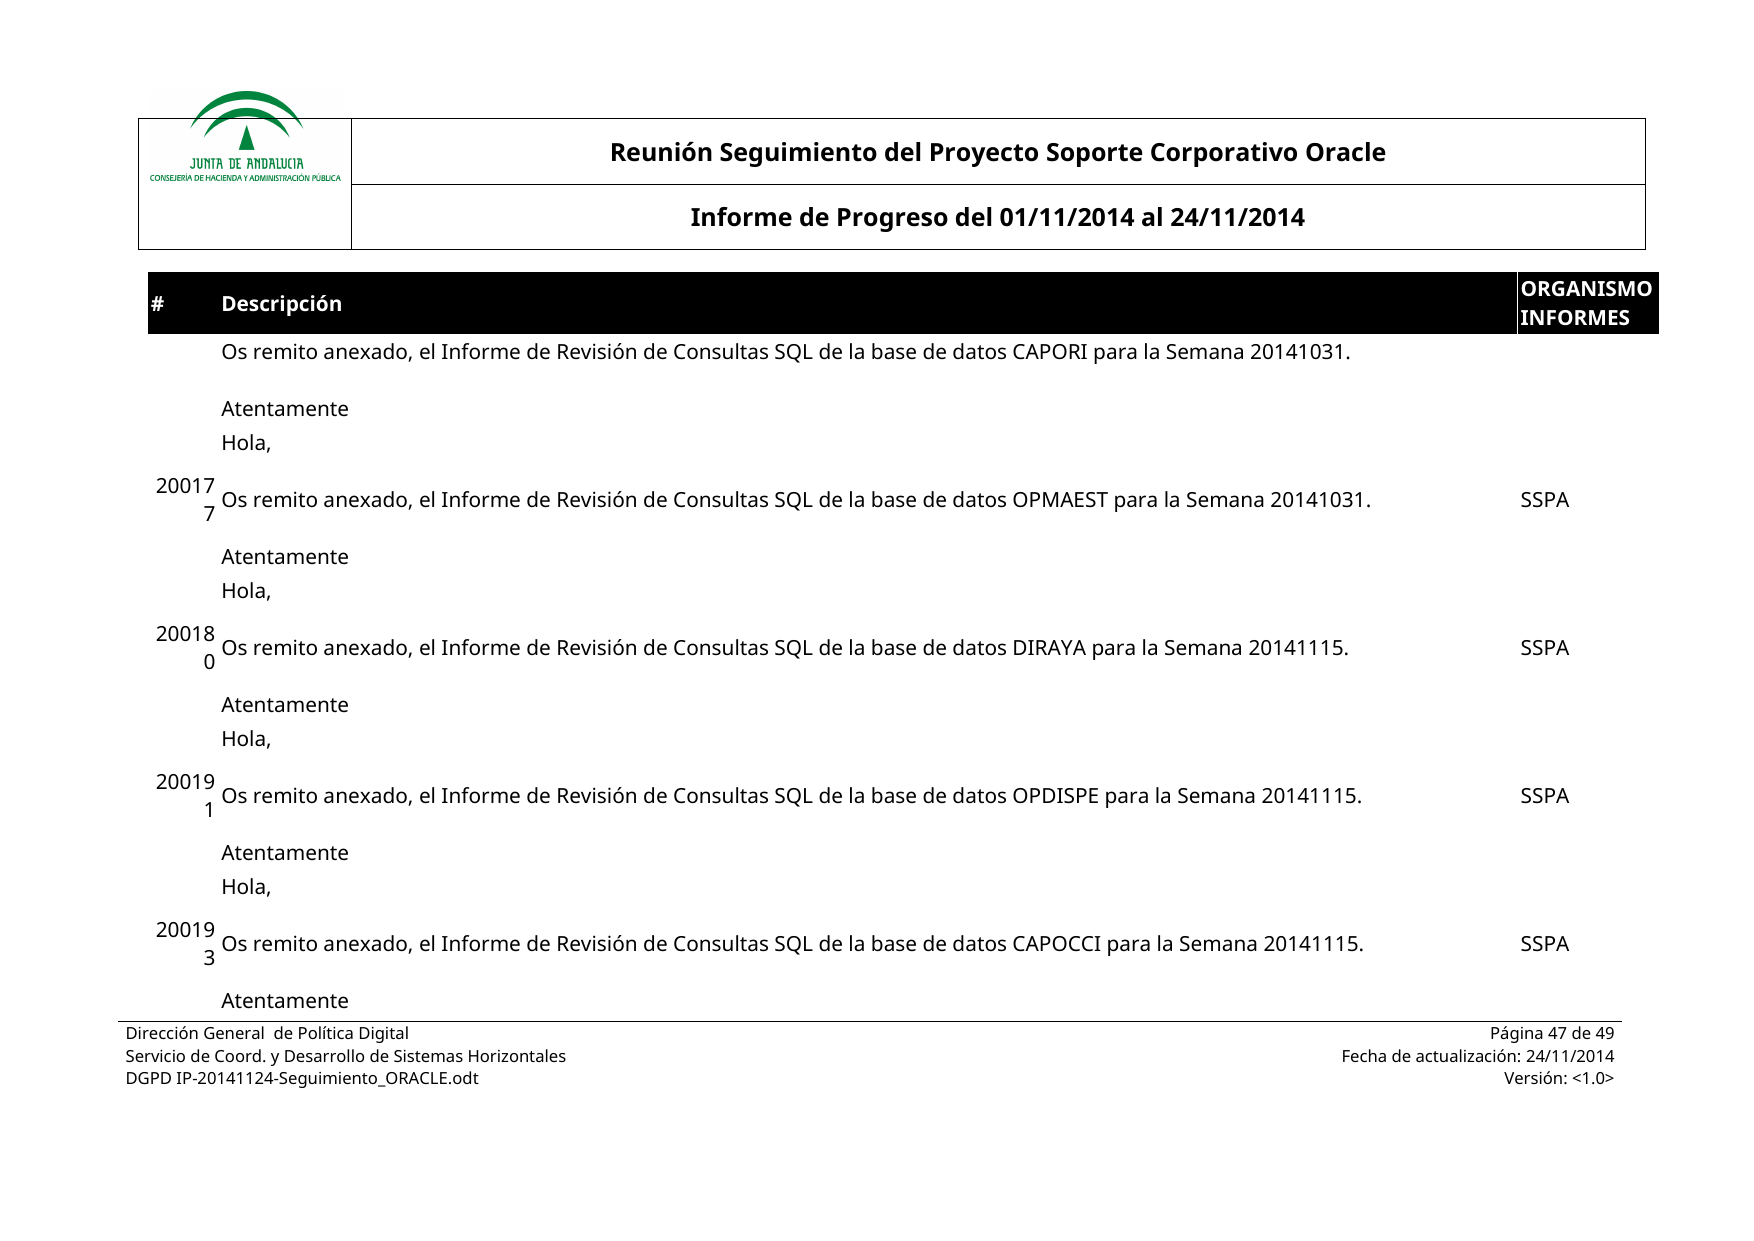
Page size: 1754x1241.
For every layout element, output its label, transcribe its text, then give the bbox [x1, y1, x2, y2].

table_cell Os remito anexado, el Informe de Revisión de Consultas SQL de la base de datos CAPORI para la Semana 20141031. Atentamente [218, 334, 1517, 426]
table_cell SSPA [1518, 426, 1659, 573]
table_cell 200180 [148, 574, 218, 722]
table_cell Hola, Os remito anexado, el Informe de Revisión de Consultas SQL de la base de datos OPDISPE para la Semana 20141115. Atentamente [218, 722, 1517, 869]
table_cell Hola, Os remito anexado, el Informe de Revisión de Consultas SQL de la base de datos CAPOCCI para la Semana 20141115. Atentamente [218, 870, 1517, 1018]
table_cell 200177 [148, 426, 218, 573]
table_cell [1518, 334, 1659, 426]
table_header # [148, 272, 218, 334]
table_cell SSPA [1518, 574, 1659, 722]
table_cell Hola, Os remito anexado, el Informe de Revisión de Consultas SQL de la base de datos DIRAYA para la Semana 20141115. Atentamente [218, 574, 1517, 722]
table_cell 200193 [148, 870, 218, 1018]
table_header Descripción [218, 272, 1517, 334]
picture [149, 119, 342, 182]
table_cell Hola, Os remito anexado, el Informe de Revisión de Consultas SQL de la base de datos OPMAEST para la Semana 20141031. Atentamente [218, 426, 1517, 573]
table_cell [148, 334, 218, 426]
table_header ORGANISMO INFORMES [1518, 272, 1659, 334]
table_cell SSPA [1518, 870, 1659, 1018]
table_cell 200191 [148, 722, 218, 869]
picture [149, 89, 342, 118]
table_cell SSPA [1518, 722, 1659, 869]
